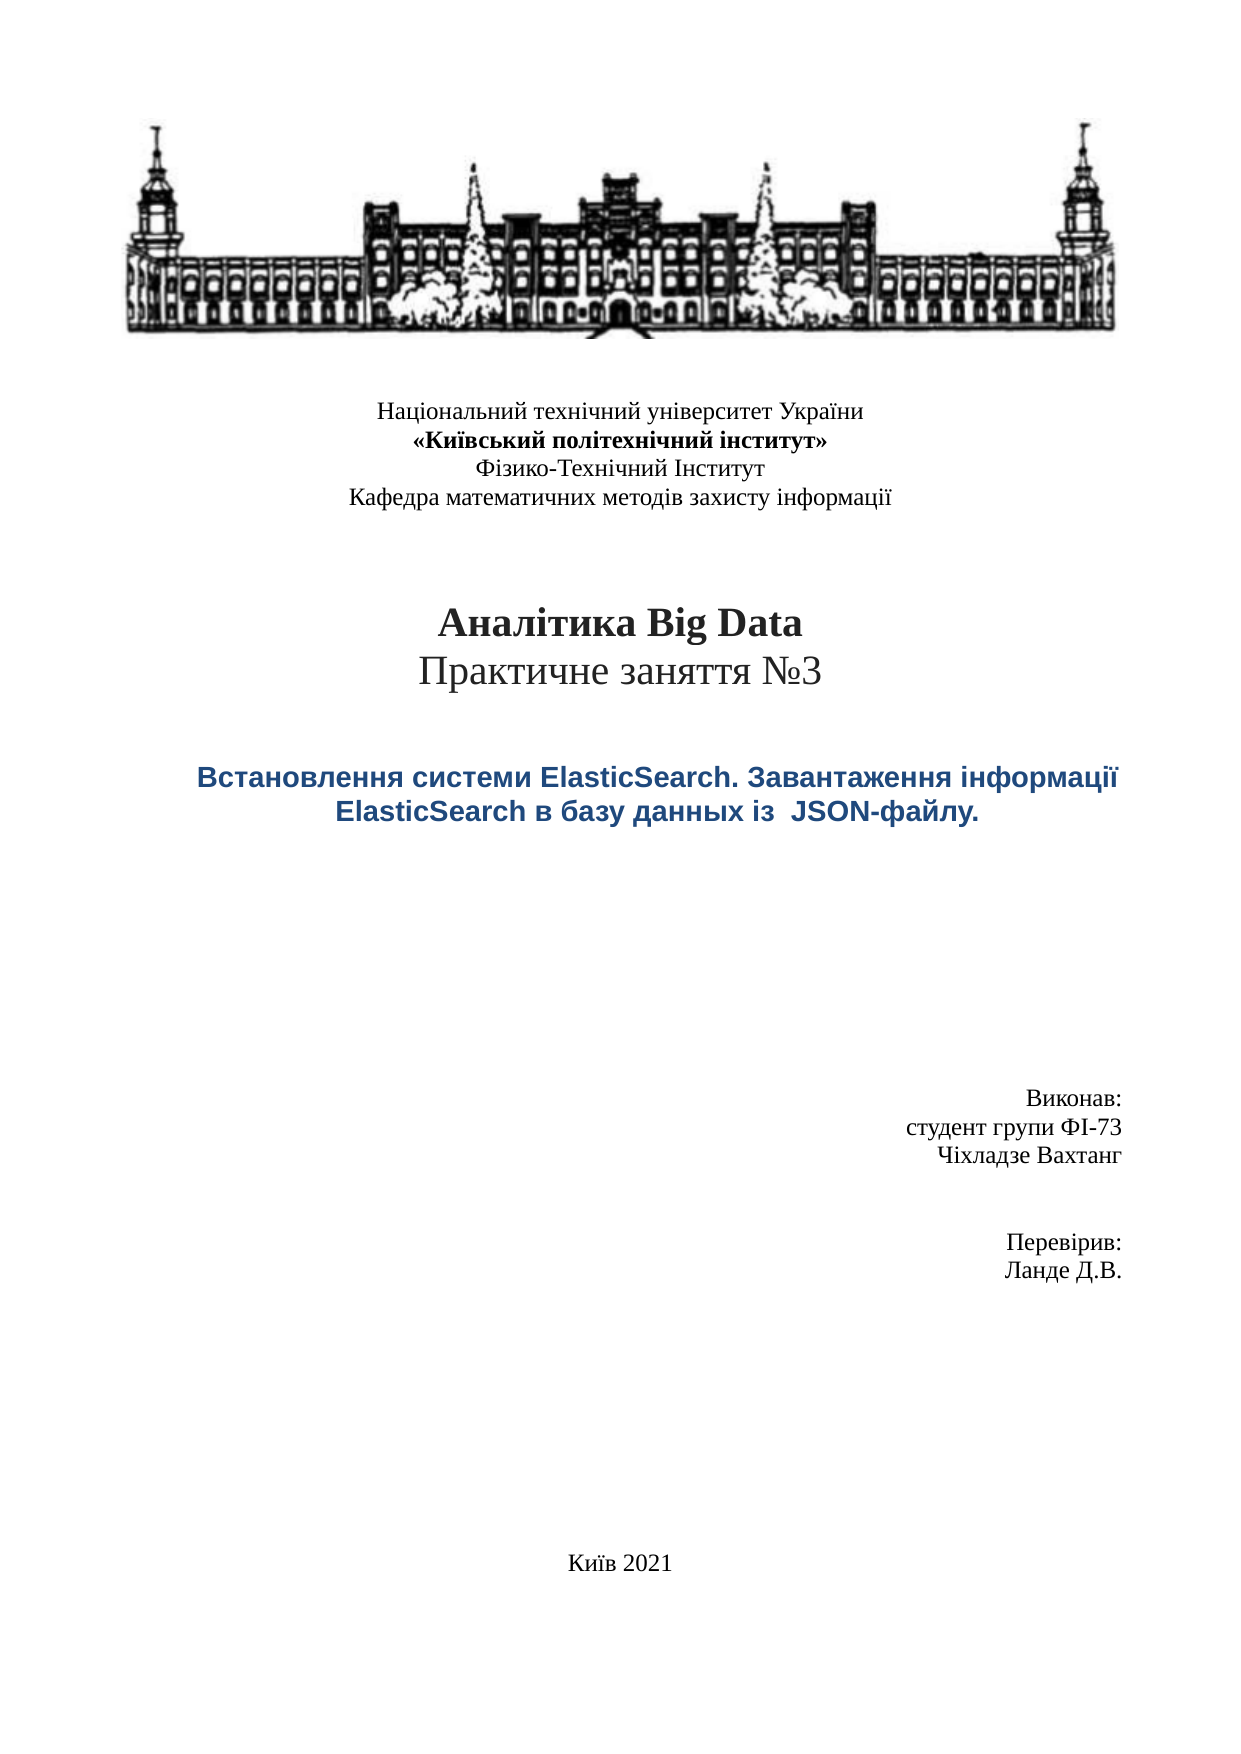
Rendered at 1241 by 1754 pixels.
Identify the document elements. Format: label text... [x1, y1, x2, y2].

text Кафедра математичних методів захисту інформації [118, 482, 1122, 511]
text Ланде Д.В. [118, 1255, 1122, 1284]
text Виконав: [118, 1083, 1122, 1112]
picture [121, 118, 1120, 339]
text студент групи ФІ-73 [118, 1112, 1122, 1140]
text Чіхладзе Вахтанг [118, 1140, 1122, 1169]
text Практичне заняття №3 [118, 645, 1122, 693]
text Aналітика Big Data [118, 597, 1122, 645]
text Фізико-Технічний Інститут [118, 453, 1122, 482]
text Київ 2021 [118, 1548, 1122, 1576]
list Встановлення системи ElasticSearch. Завантаження інформації ElasticSearch в базу данных із JSON-файлу. [156, 760, 1122, 827]
text Перевірив: [118, 1227, 1122, 1255]
text Національний технічний університет України «Київський полiтехнiчний iнститут» [118, 396, 1122, 453]
